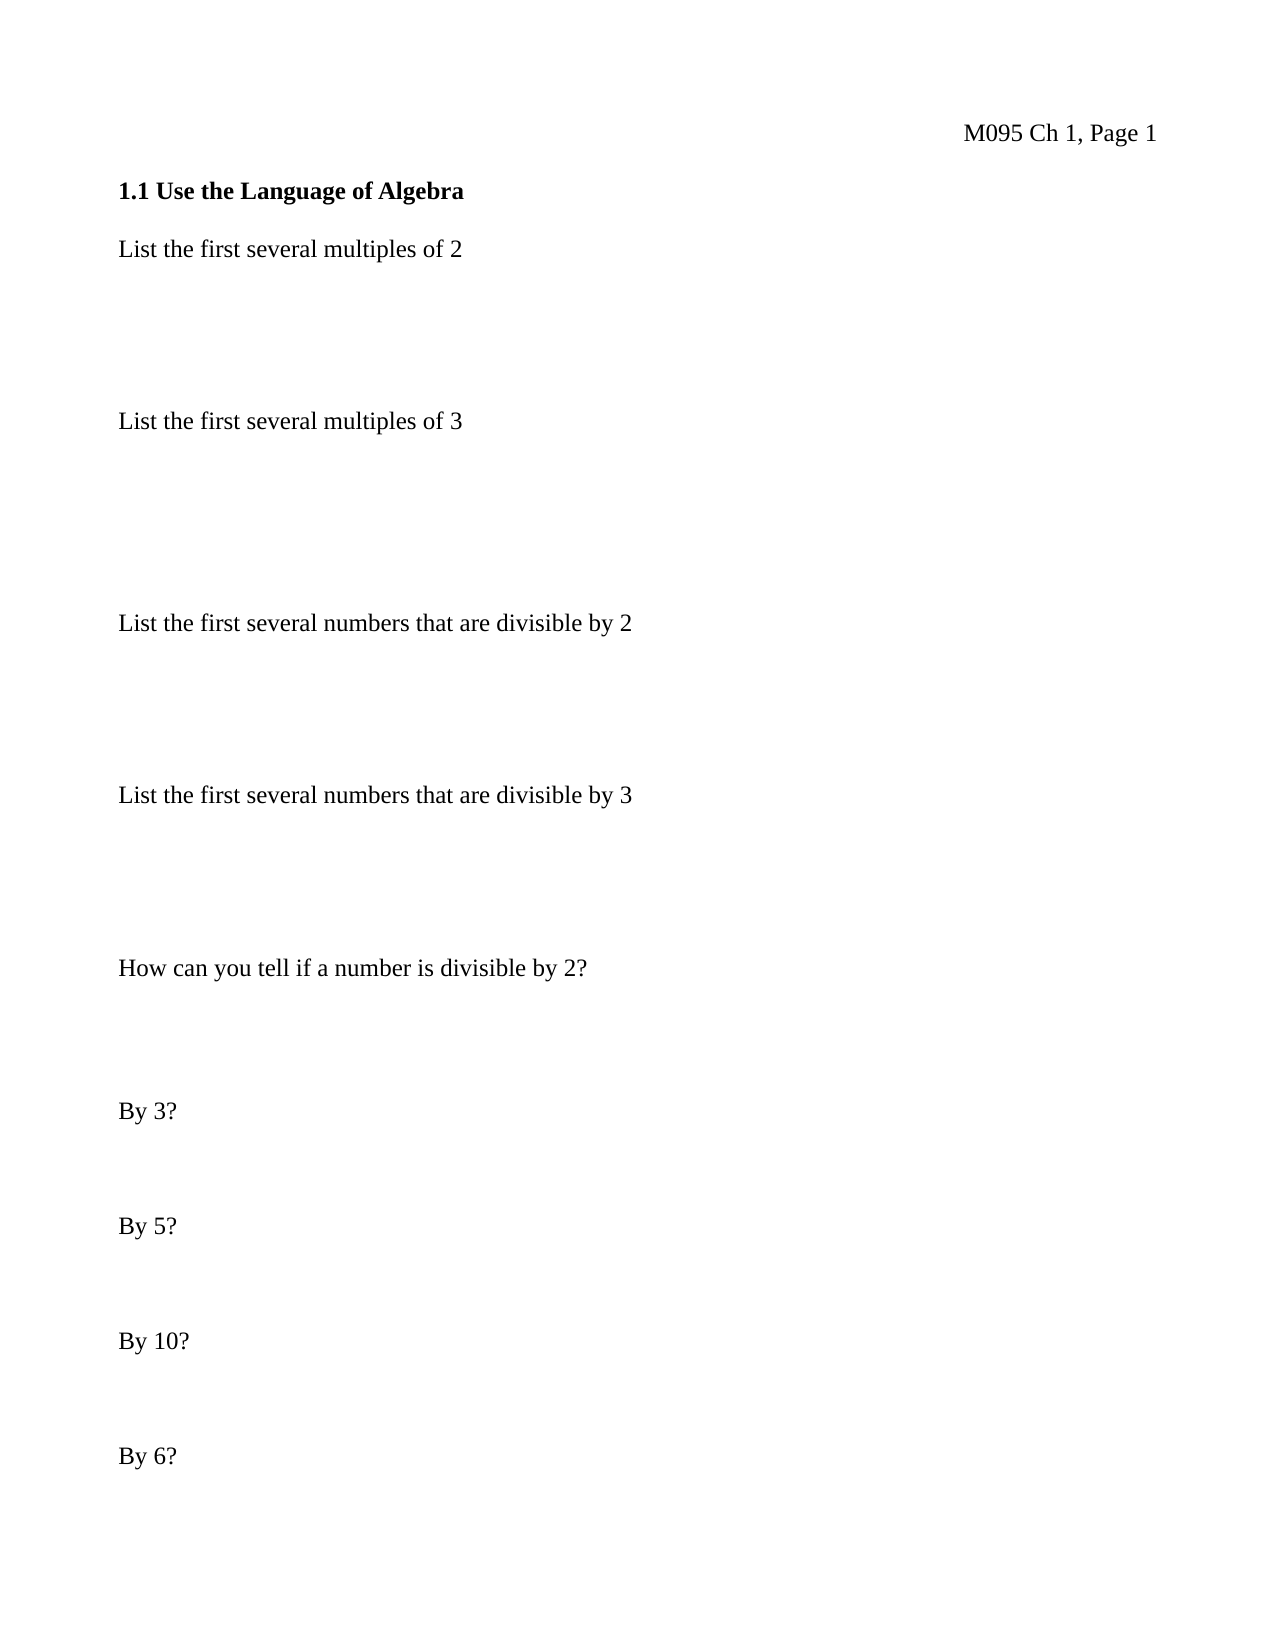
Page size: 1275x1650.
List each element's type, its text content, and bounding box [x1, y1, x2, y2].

text How can you tell if a number is divisible by 2? [118, 953, 1157, 981]
text List the first several numbers that are divisible by 3 [118, 780, 1157, 809]
text By 10? [118, 1326, 1157, 1355]
text By 6? [118, 1441, 1157, 1470]
text List the first several numbers that are divisible by 2 [118, 608, 1157, 636]
text List the first several multiples of 3 [118, 406, 1157, 435]
text 1.1 Use the Language of Algebra [118, 176, 1157, 205]
text List the first several multiples of 2 [118, 234, 1157, 263]
text By 5? [118, 1211, 1157, 1240]
text By 3? [118, 1096, 1157, 1125]
